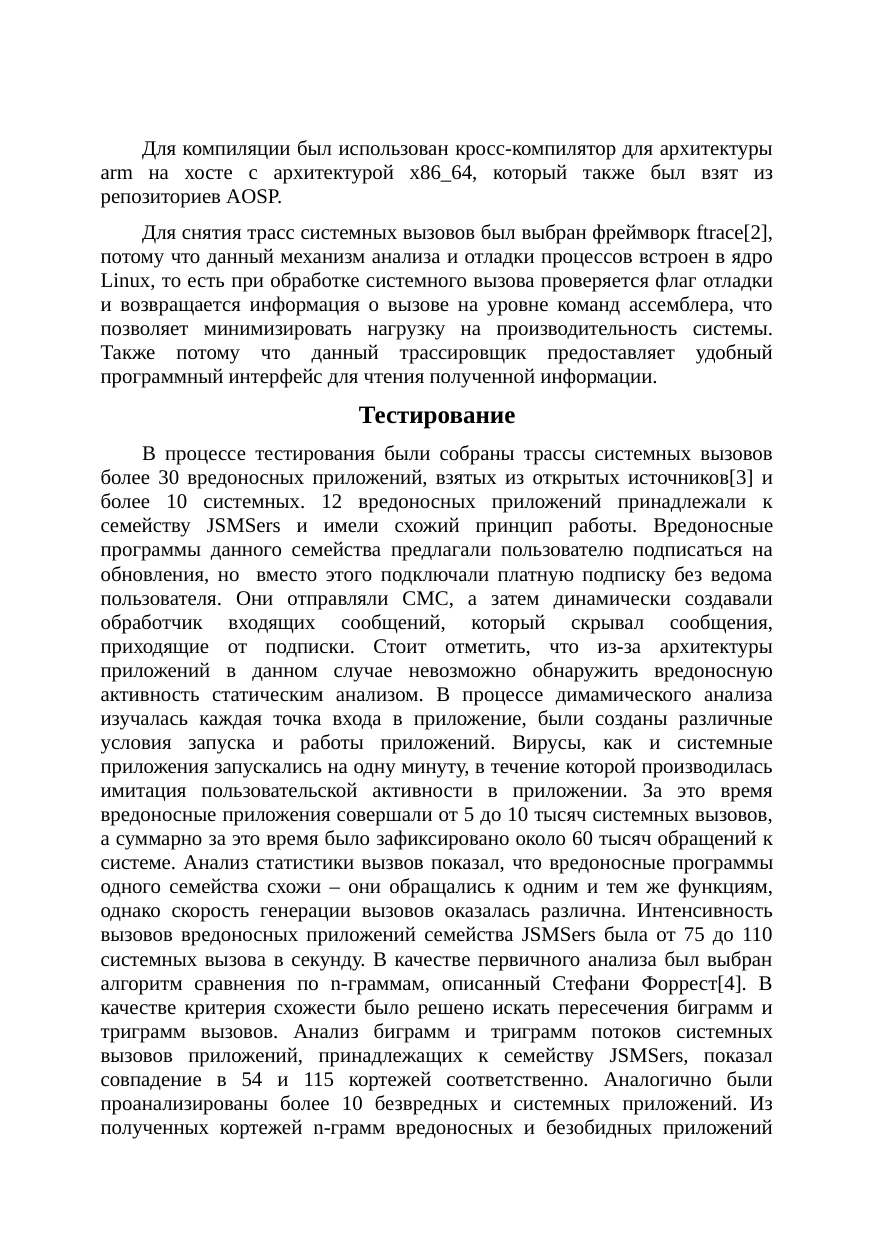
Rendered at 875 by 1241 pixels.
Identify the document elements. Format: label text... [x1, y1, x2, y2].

subtitle Тестирование [100, 400, 774, 429]
text Для компиляции был использован кросс-компилятор для архитектуры arm на хосте с архитектурой x86_64, который также был взят из репозиториев AOSP. [100, 136, 774, 208]
text В процессе тестирования были собраны трассы системных вызовов более 30 вредоносных приложений, взятых из открытых источников[3] и более 10 системных. 12 вредоносных приложений принадлежали к семейству JSMSers и имели схожий принцип работы. Вредоносные программы данного семейства предлагали пользователю подписаться на обновления, но вместо этого подключали платную подписку без ведома пользователя. Они отправляли СМС, а затем динамически создавали обработчик входящих сообщений, который скрывал сообщения, приходящие от подписки. Стоит отметить, что из-за архитектуры приложений в данном случае невозможно обнаружить вредоносную активность статическим анализом. В процессе димамического анализа изучалась каждая точка входа в приложение, были созданы различные условия запуска и работы приложений. Вирусы, как и системные приложения запускались на одну минуту, в течение которой производилась имитация пользовательской активности в приложении. За это время вредоносные приложения совершали от 5 до 10 тысяч системных вызовов, а суммарно за это время было зафиксировано около 60 тысяч обращений к системе. Анализ статистики вызвов показал, что вредоносные программы одного семейства схожи – они обращались к одним и тем же функциям, однако скорость генерации вызовов оказалась различна. Интенсивность вызовов вредоносных приложений семейства JSMSers была от 75 до 110 системных вызова в секунду. В качестве первичного анализа был выбран алгоритм сравнения по n-граммам, описанный Стефани Форрест[4]. В качестве критерия схожести было решено искать пересечения биграмм и триграмм вызовов. Анализ биграмм и триграмм потоков системных вызовов приложений, принадлежащих к семейству JSMSers, показал совпадение в 54 и 115 кортежей соответственно. Аналогично были проанализированы более 10 безвредных и системных приложений. Из полученных кортежей n-грамм вредоносных и безобидных приложений [100, 441, 774, 1139]
text Для снятия трасс системных вызовов был выбран фреймворк ftrace[2], потому что данный механизм анализа и отладки процессов встроен в ядро Linux, то есть при обработке системного вызова проверяется флаг отладки и возвращается информация о вызове на уровне команд ассемблера, что позволяет минимизировать нагрузку на производительность системы. Также потому что данный трассировщик предоставляет удобный программный интерфейс для чтения полученной информации. [100, 220, 774, 388]
